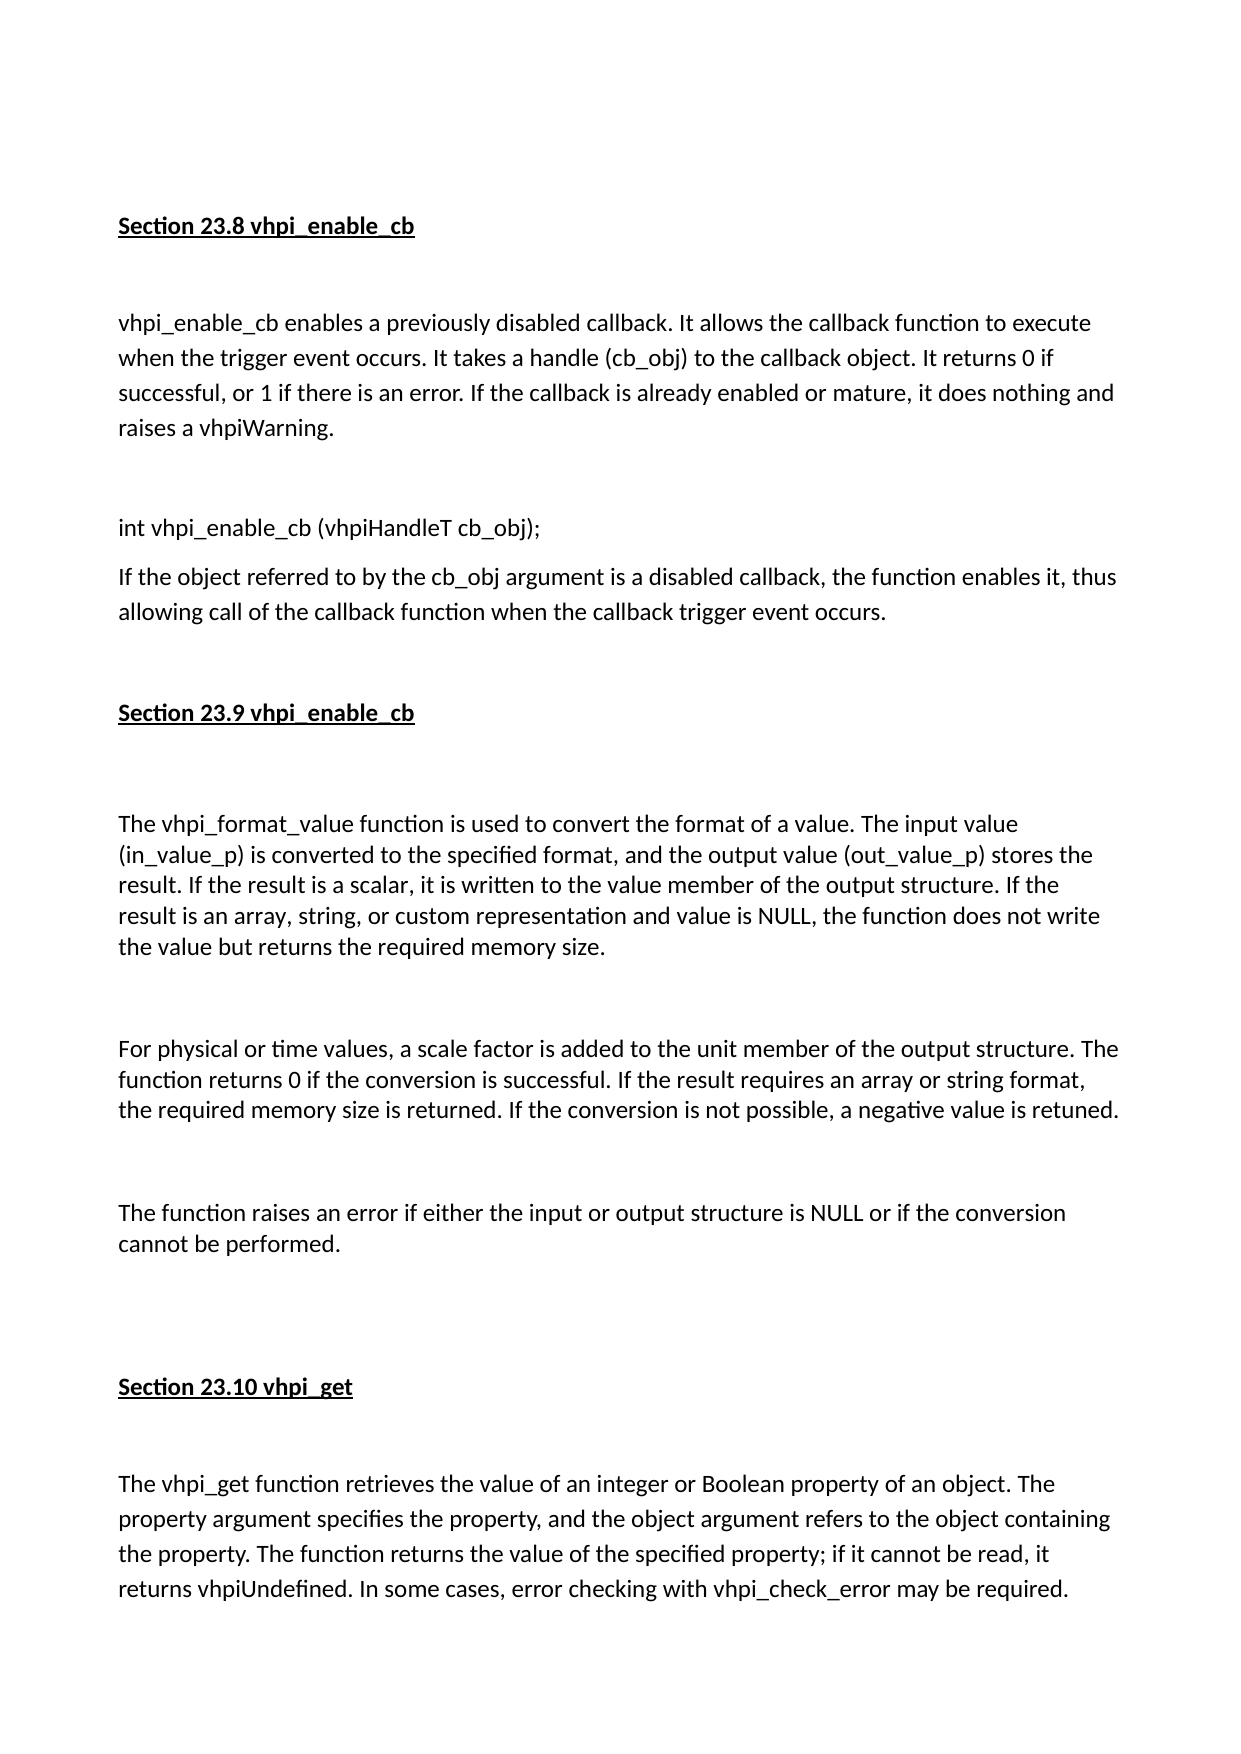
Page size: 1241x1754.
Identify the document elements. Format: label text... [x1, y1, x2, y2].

text The vhpi_get function retrieves the value of an integer or Boolean property of an object. The property argument specifies the property, and the object argument refers to the object containing the property. The function returns the value of the specified property; if it cannot be read, it returns vhpiUndefined. In some cases, error checking with vhpi_check_error may be required. [118, 1468, 1122, 1604]
text The vhpi_format_value function is used to convert the format of a value. The input value (in_value_p) is converted to the specified format, and the output value (out_value_p) stores the result. If the result is a scalar, it is written to the value member of the output structure. If the result is an array, string, or custom representation and value is NULL, the function does not write the value but returns the required memory size. [118, 809, 1122, 961]
text The function raises an error if either the input or output structure is NULL or if the conversion cannot be performed. [118, 1197, 1122, 1258]
text Section 23.8 vhpi_enable_cb [118, 210, 1122, 241]
text int vhpi_enable_cb (vhpiHandleT cb_obj); [118, 512, 1122, 542]
text Section 23.10 vhpi_get [118, 1371, 1122, 1402]
text Section 23.9 vhpi_enable_cb [118, 697, 1122, 728]
text vhpi_enable_cb enables a previously disabled callback. It allows the callback function to execute when the trigger event occurs. It takes a handle (cb_obj) to the callback object. It returns 0 if successful, or 1 if there is an error. If the callback is already enabled or mature, it does nothing and raises a vhpiWarning. [118, 308, 1122, 443]
text If the object referred to by the cb_obj argument is a disabled callback, the function enables it, thus allowing call of the callback function when the callback trigger event occurs. [118, 561, 1122, 627]
text For physical or time values, a scale factor is added to the unit member of the output structure. The function returns 0 if the conversion is successful. If the result requires an array or string format, the required memory size is returned. If the conversion is not possible, a negative value is retuned. [118, 1033, 1122, 1125]
